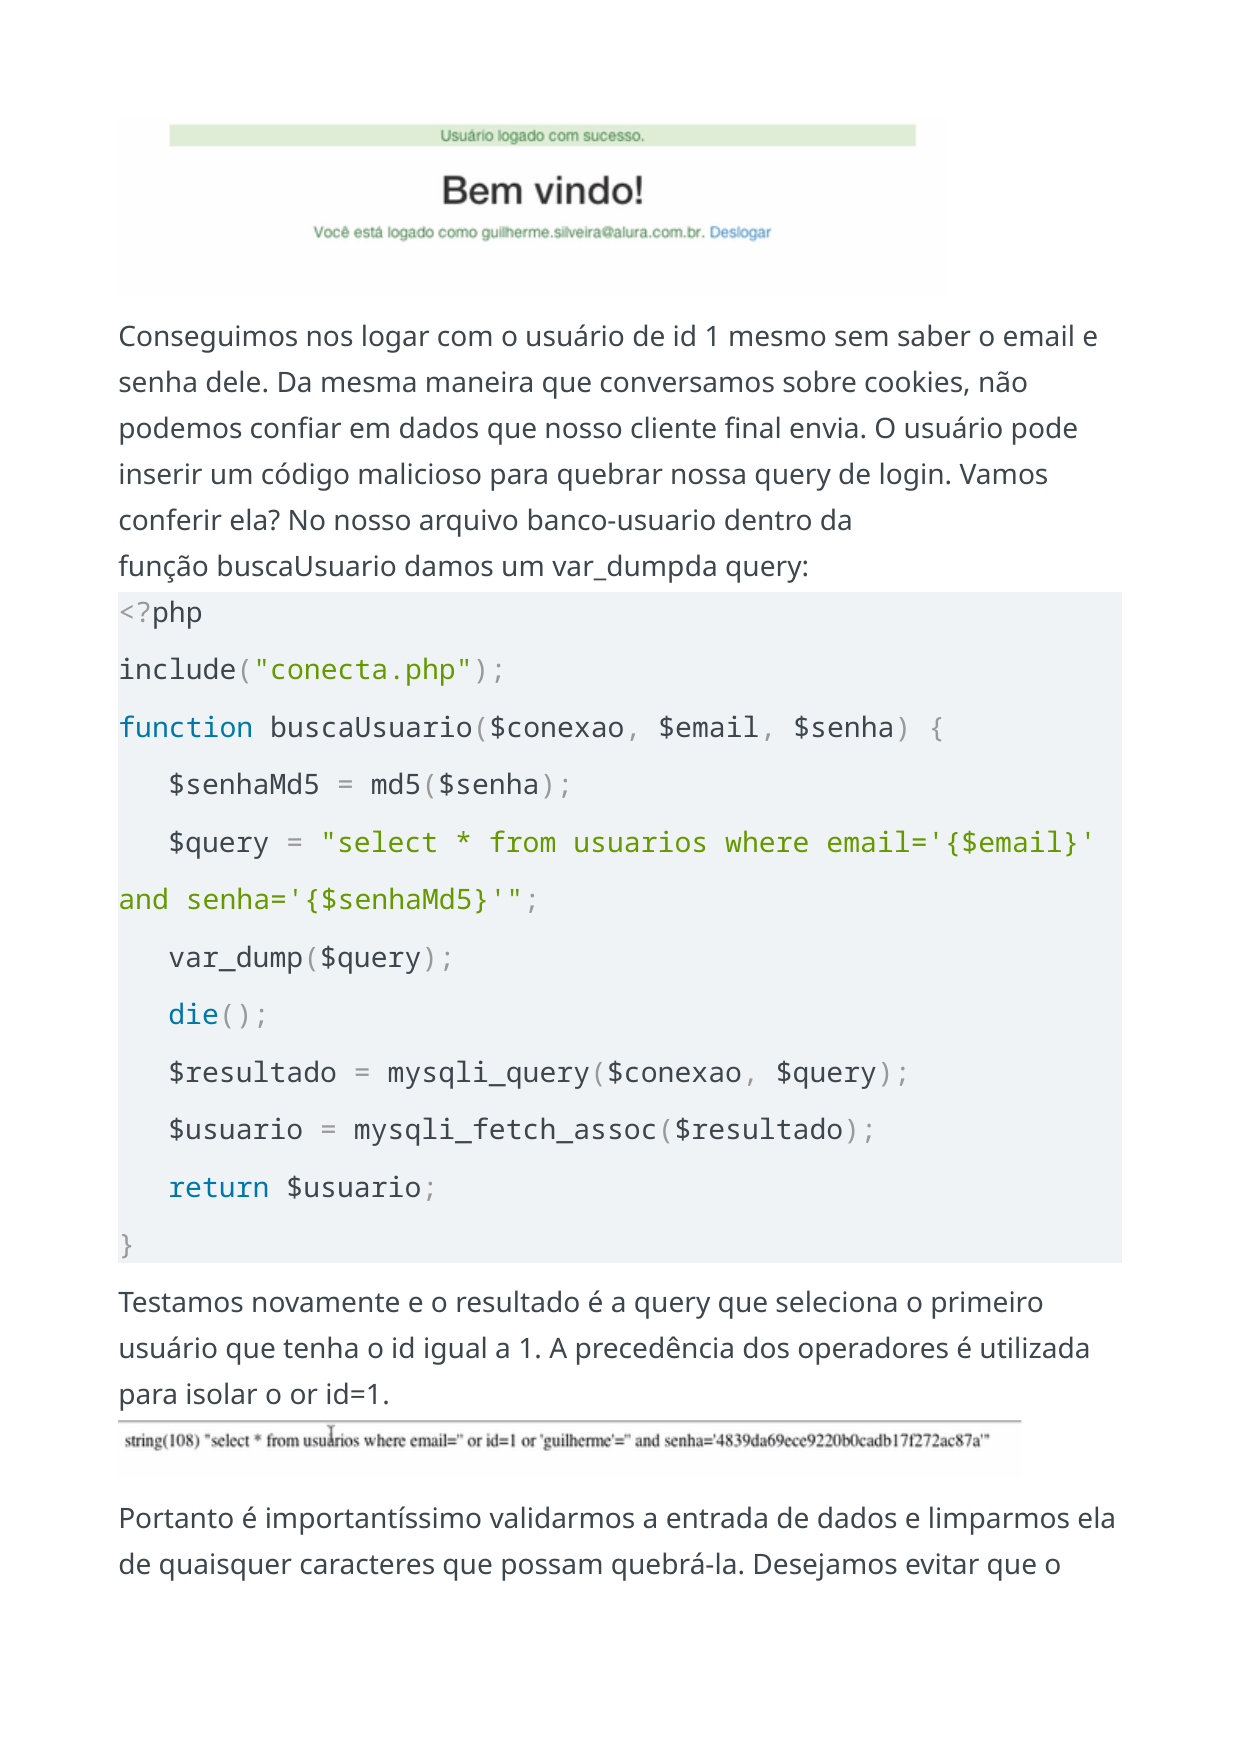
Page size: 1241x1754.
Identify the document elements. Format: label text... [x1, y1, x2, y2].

text $usuario = mysqli_fetch_assoc($resultado); [118, 1110, 1122, 1148]
text include("conecta.php"); [118, 650, 1122, 688]
picture [118, 118, 947, 297]
text } [118, 1225, 1122, 1263]
text var_dump($query); [118, 937, 1122, 976]
text $resultado = mysqli_query($conexao, $query); [118, 1052, 1122, 1091]
text Testamos novamente e o resultado é a query que seleciona o primeiro usuário que tenha o id igual a 1. A precedência dos operadores é utilizada para isolar o or id=1. [118, 1282, 1122, 1412]
text die(); [118, 995, 1122, 1033]
text $senhaMd5 = md5($senha); [118, 765, 1122, 803]
text $query = "select * from usuarios where email='{$email}' and senha='{$senhaMd5}'"; [118, 822, 1122, 918]
text Portanto é importantíssimo validarmos a entrada de dados e limparmos ela de quaisquer caracteres que possam quebrá-la. Desejamos evitar que o [118, 1498, 1122, 1582]
text return $usuario; [118, 1167, 1122, 1206]
text function buscaUsuario($conexao, $email, $senha) { [118, 707, 1122, 746]
text <?php [118, 592, 1122, 631]
picture [118, 1420, 1022, 1478]
text Conseguimos nos logar com o usuário de id 1 mesmo sem saber o email e senha dele. Da mesma maneira que conversamos sobre cookies, não podemos confiar em dados que nosso cliente final envia. O usuário pode inserir um código malicioso para quebrar nossa query de login. Vamos conferir ela? No nosso arquivo banco-usuario dentro da função buscaUsuario damos um var_dumpda query: [118, 317, 1122, 584]
